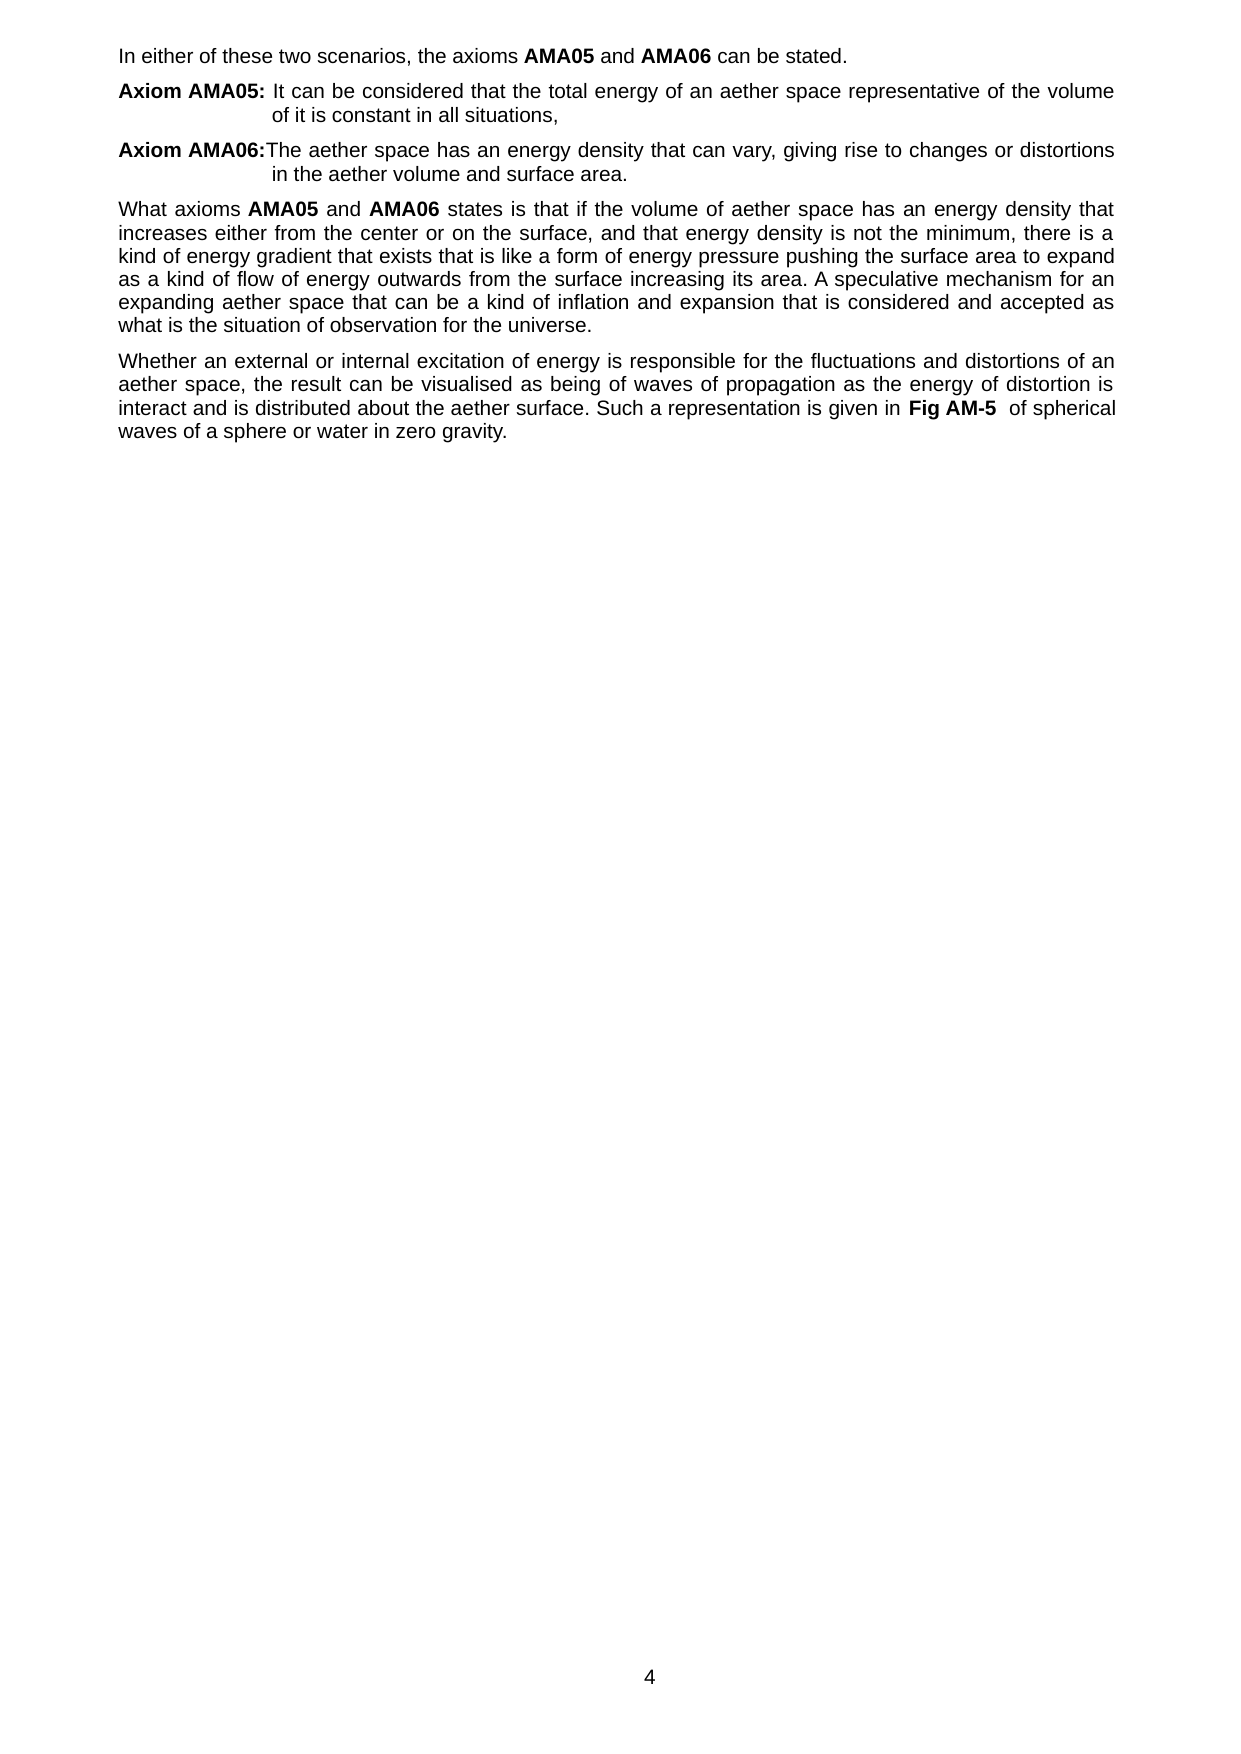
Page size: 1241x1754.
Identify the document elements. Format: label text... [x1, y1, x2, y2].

text In either of these two scenarios, the axioms AMA05 and AMA06 can be stated. [118, 44, 1116, 67]
text Axiom AMA05: It can be considered that the total energy of an aether space representative of the volume of it is constant in all situations, [118, 80, 1116, 126]
text Whether an external or internal excitation of energy is responsible for the fluctuations and distortions of an aether space, the result can be visualised as being of waves of propagation as the energy of distortion is interact and is distributed about the aether surface. Such a representation is given in Fig AM-5 of spherical waves of a sphere or water in zero gravity. [118, 350, 1116, 443]
text Axiom AMA06:The aether space has an energy density that can vary, giving rise to changes or distortions in the aether volume and surface area. [118, 139, 1116, 185]
text What axioms AMA05 and AMA06 states is that if the volume of aether space has an energy density that increases either from the center or on the surface, and that energy density is not the minimum, there is a kind of energy gradient that exists that is like a form of energy pressure pushing the surface area to expand as a kind of flow of energy outwards from the surface increasing its area. A speculative mechanism for an expanding aether space that can be a kind of inflation and expansion that is considered and accepted as what is the situation of observation for the universe. [118, 198, 1116, 337]
